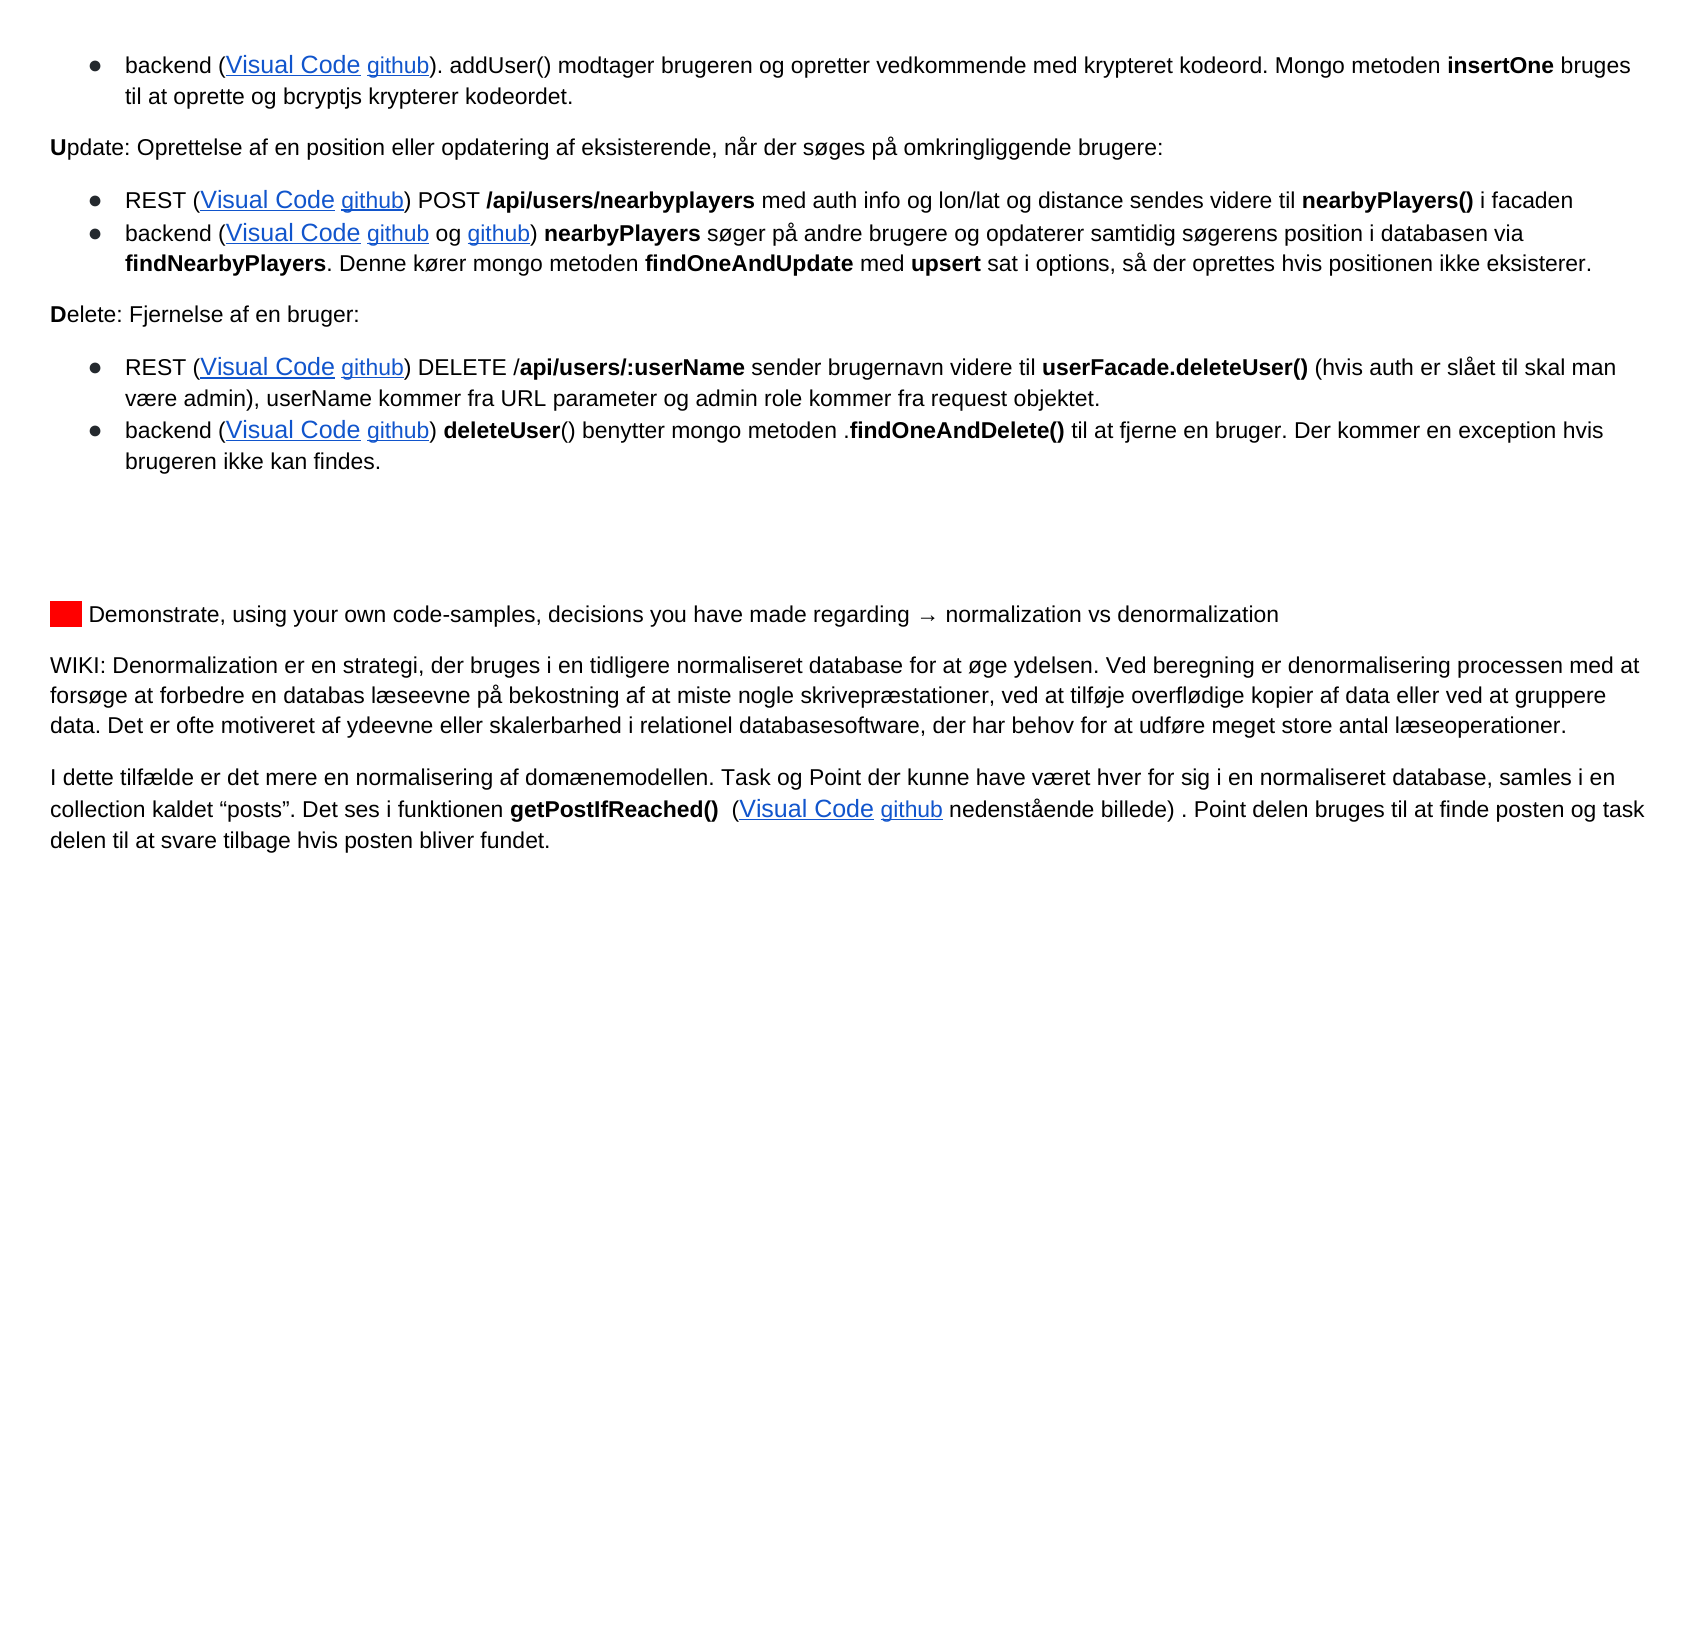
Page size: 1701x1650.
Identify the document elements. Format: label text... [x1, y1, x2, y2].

list backend (Visual Code github og github) nearbyPlayers søger på andre brugere og opdaterer samtidig søgerens position i databasen via findNearbyPlayers. Denne kører mongo metoden findOneAndUpdate med upsert sat i options, så der oprettes hvis positionen ikke eksisterer. [87, 218, 1650, 277]
text I dette tilfælde er det mere en normalisering af domænemodellen. Task og Point der kunne have været hver for sig i en normaliseret database, samles i en collection kaldet “posts”. Det ses i funktionen getPostIfReached() (Visual Code github nedenstående billede) . Point delen bruges til at finde posten og task delen til at svare tilbage hvis posten bliver fundet. [50, 763, 1650, 853]
list REST (Visual Code github) POST /api/users/nearbyplayers med auth info og lon/lat og distance sendes videre til nearbyPlayers() i facaden [87, 185, 1650, 213]
text WIKI: Denormalization er en strategi, der bruges i en tidligere normaliseret database for at øge ydelsen. Ved beregning er denormalisering processen med at forsøge at forbedre en databas læseevne på bekostning af at miste nogle skrivepræstationer, ved at tilføje overflødige kopier af data eller ved at gruppere data. Det er ofte motiveret af ydeevne eller skalerbarhed i relationel databasesoftware, der har behov for at udføre meget store antal læseoperationer. [50, 652, 1650, 739]
list backend (Visual Code github) deleteUser() benytter mongo metoden .findOneAndDelete() til at fjerne en bruger. Der kommer en exception hvis brugeren ikke kan findes. [87, 415, 1650, 474]
list REST (Visual Code github) DELETE /api/users/:userName sender brugernavn videre til userFacade.deleteUser() (hvis auth er slået til skal man være admin), userName kommer fra URL parameter og admin role kommer fra request objektet. [87, 352, 1650, 411]
text Demonstrate, using your own code-samples, decisions you have made regarding → normalization vs denormalization [50, 601, 1650, 627]
text Delete: Fjernelse af en bruger: [50, 301, 1650, 328]
text Update: Oprettelse af en position eller opdatering af eksisterende, når der søges på omkringliggende brugere: [50, 134, 1650, 160]
list backend (Visual Code github). addUser() modtager brugeren og opretter vedkommende med krypteret kodeord. Mongo metoden insertOne bruges til at oprette og bcryptjs krypterer kodeordet. [87, 50, 1650, 109]
